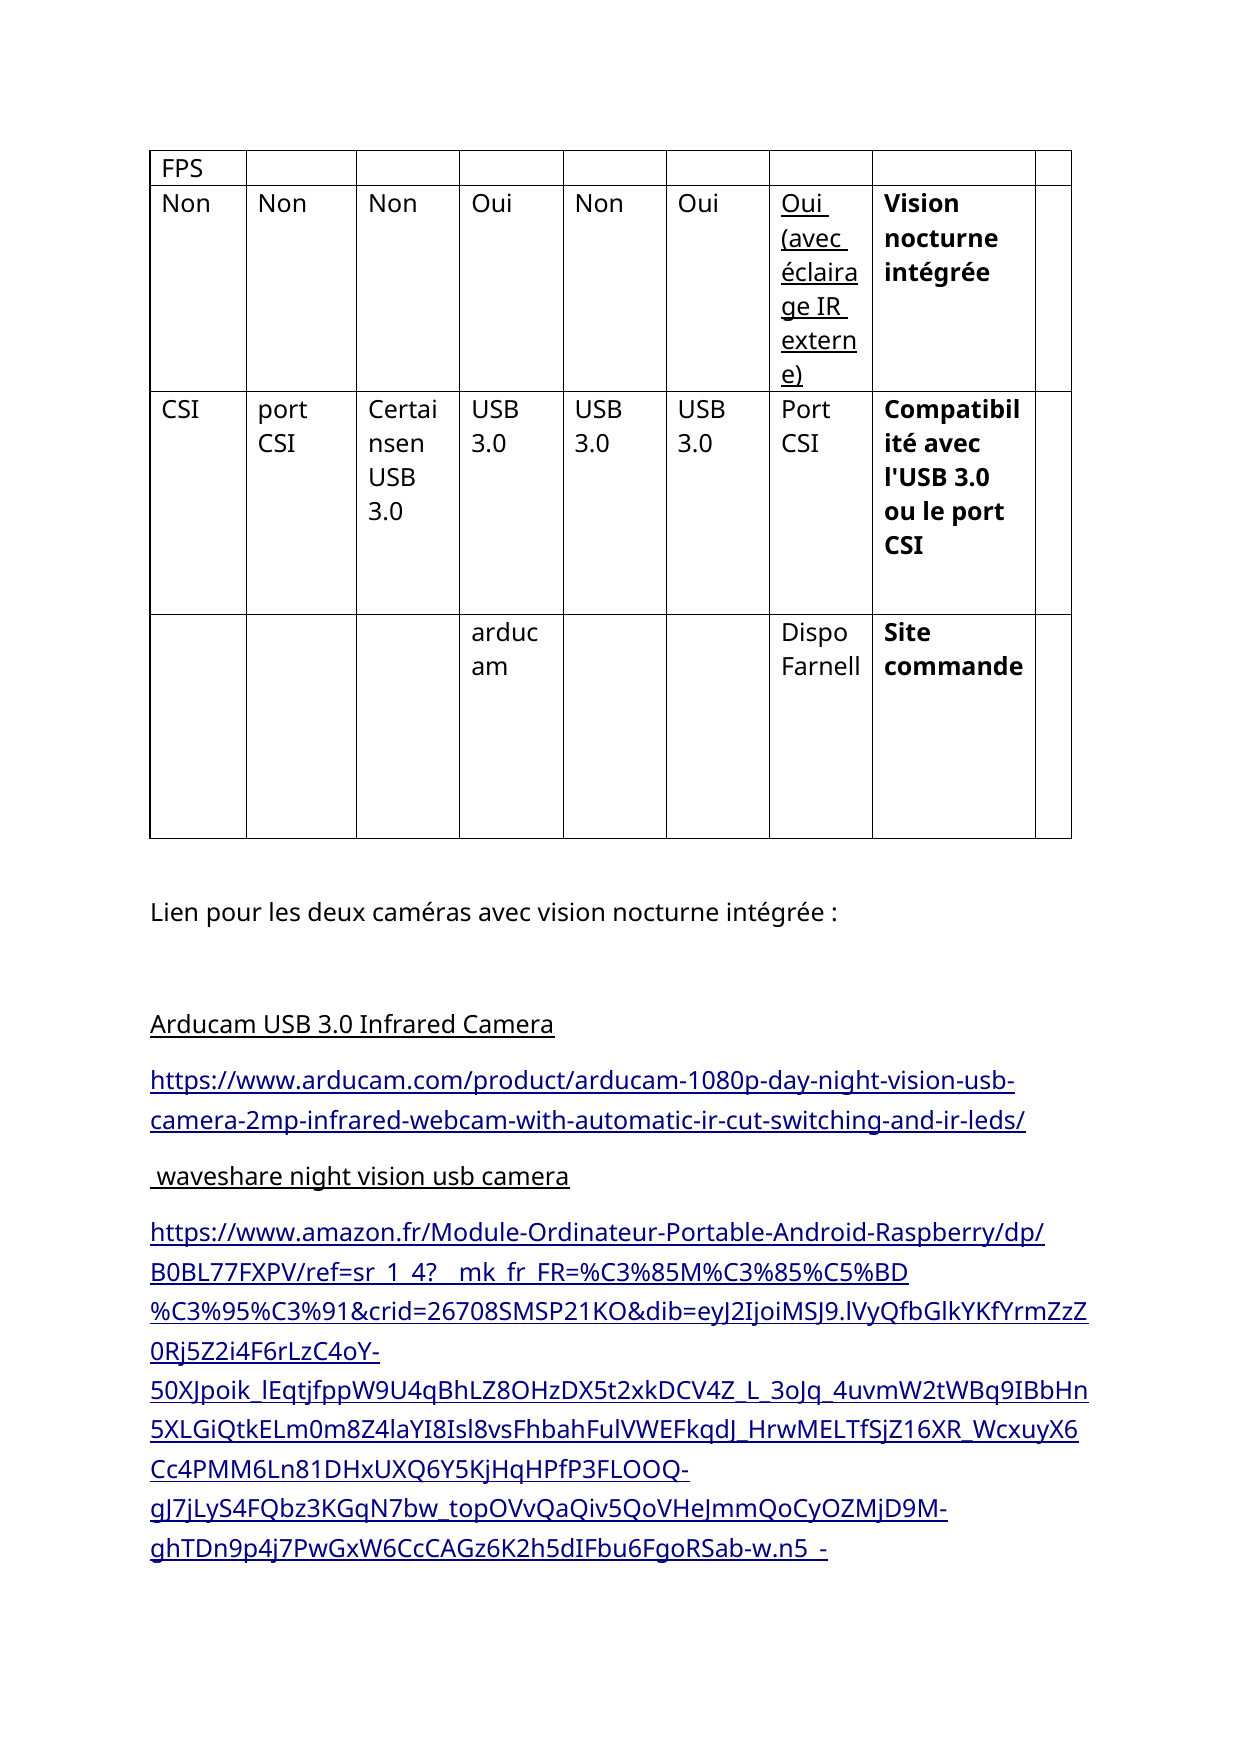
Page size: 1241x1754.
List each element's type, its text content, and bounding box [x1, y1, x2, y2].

table_cell [667, 615, 769, 837]
table_cell USB 3.0 [460, 392, 563, 614]
text https://www.arducam.com/product/arducam-1080p-day-night-vision-usb-camera-2mp-infrared-webcam-with-automatic-ir-cut-switching-and-ir-leds/ [150, 1063, 1090, 1137]
table_cell FPS [151, 151, 246, 185]
table_cell [247, 151, 356, 185]
table_cell Non [151, 186, 246, 391]
table_cell Oui [460, 186, 563, 391]
table_cell [357, 615, 459, 837]
table_cell [1036, 615, 1071, 837]
table_cell [357, 151, 459, 185]
table_cell [460, 151, 563, 185]
table_cell CSI [151, 392, 246, 614]
table_cell Non [357, 186, 459, 391]
text Lien pour les deux caméras avec vision nocturne intégrée : [150, 894, 1090, 929]
table_cell [873, 151, 1035, 185]
table_cell [1036, 186, 1071, 391]
text waveshare night vision usb camera [150, 1159, 1090, 1193]
text Arducam USB 3.0 Infrared Camera [150, 1007, 1090, 1041]
table_cell [770, 151, 872, 185]
table_cell Oui [667, 186, 769, 391]
table_cell arducam [460, 615, 563, 837]
table_cell [151, 615, 246, 837]
table_cell Non [564, 186, 666, 391]
table_cell [247, 615, 356, 837]
table_cell [564, 151, 666, 185]
table_cell Oui (avec éclairage IR externe) [770, 186, 872, 391]
table_cell USB 3.0 [564, 392, 666, 614]
table_cell Vision nocturne intégrée [873, 186, 1035, 391]
table_cell Non [247, 186, 356, 391]
table_cell USB 3.0 [667, 392, 769, 614]
table_cell Dispo Farnell [770, 615, 872, 837]
table_cell [564, 615, 666, 837]
table_cell Compatibilité avec l'USB 3.0 ou le port CSI [873, 392, 1035, 614]
table_cell port CSI [247, 392, 356, 614]
table_cell Certainsen USB 3.0 [357, 392, 459, 614]
text https://www.amazon.fr/Module-Ordinateur-Portable-Android-Raspberry/dp/B0BL77FXPV/ref=sr_1_4?__mk_fr_FR=%C3%85M%C3%85%C5%BD%C3%95%C3%91&crid=26708SMSP21KO&dib=eyJ2IjoiMSJ9.lVyQfbGlkYKfYrmZzZ0Rj5Z2i4F6rLzC4oY-50XJpoik_lEqtjfppW9U4qBhLZ8OHzDX5t2xkDCV4Z_L_3oJq_4uvmW2tWBq9IBbHn5XLGiQtkELm0m8Z4laYI8Isl8vsFhbahFulVWEFkqdJ_HrwMELTfSjZ16XR_WcxuyX6Cc4PMM6Ln81DHxUXQ6Y5KjHqHPfP3FLOOQ-gJ7jLyS4FQbz3KGqN7bw_topOVvQaQiv5QoVHeJmmQoCyOZMjD9M-ghTDn9p4j7PwGxW6CcCAGz6K2h5dIFbu6FgoRSab-w.n5_- [150, 1215, 1090, 1565]
table_cell Port CSI [770, 392, 872, 614]
table_cell [667, 151, 769, 185]
table_cell Site commande [873, 615, 1035, 837]
table_cell [1036, 151, 1071, 185]
table_cell [1036, 392, 1071, 614]
